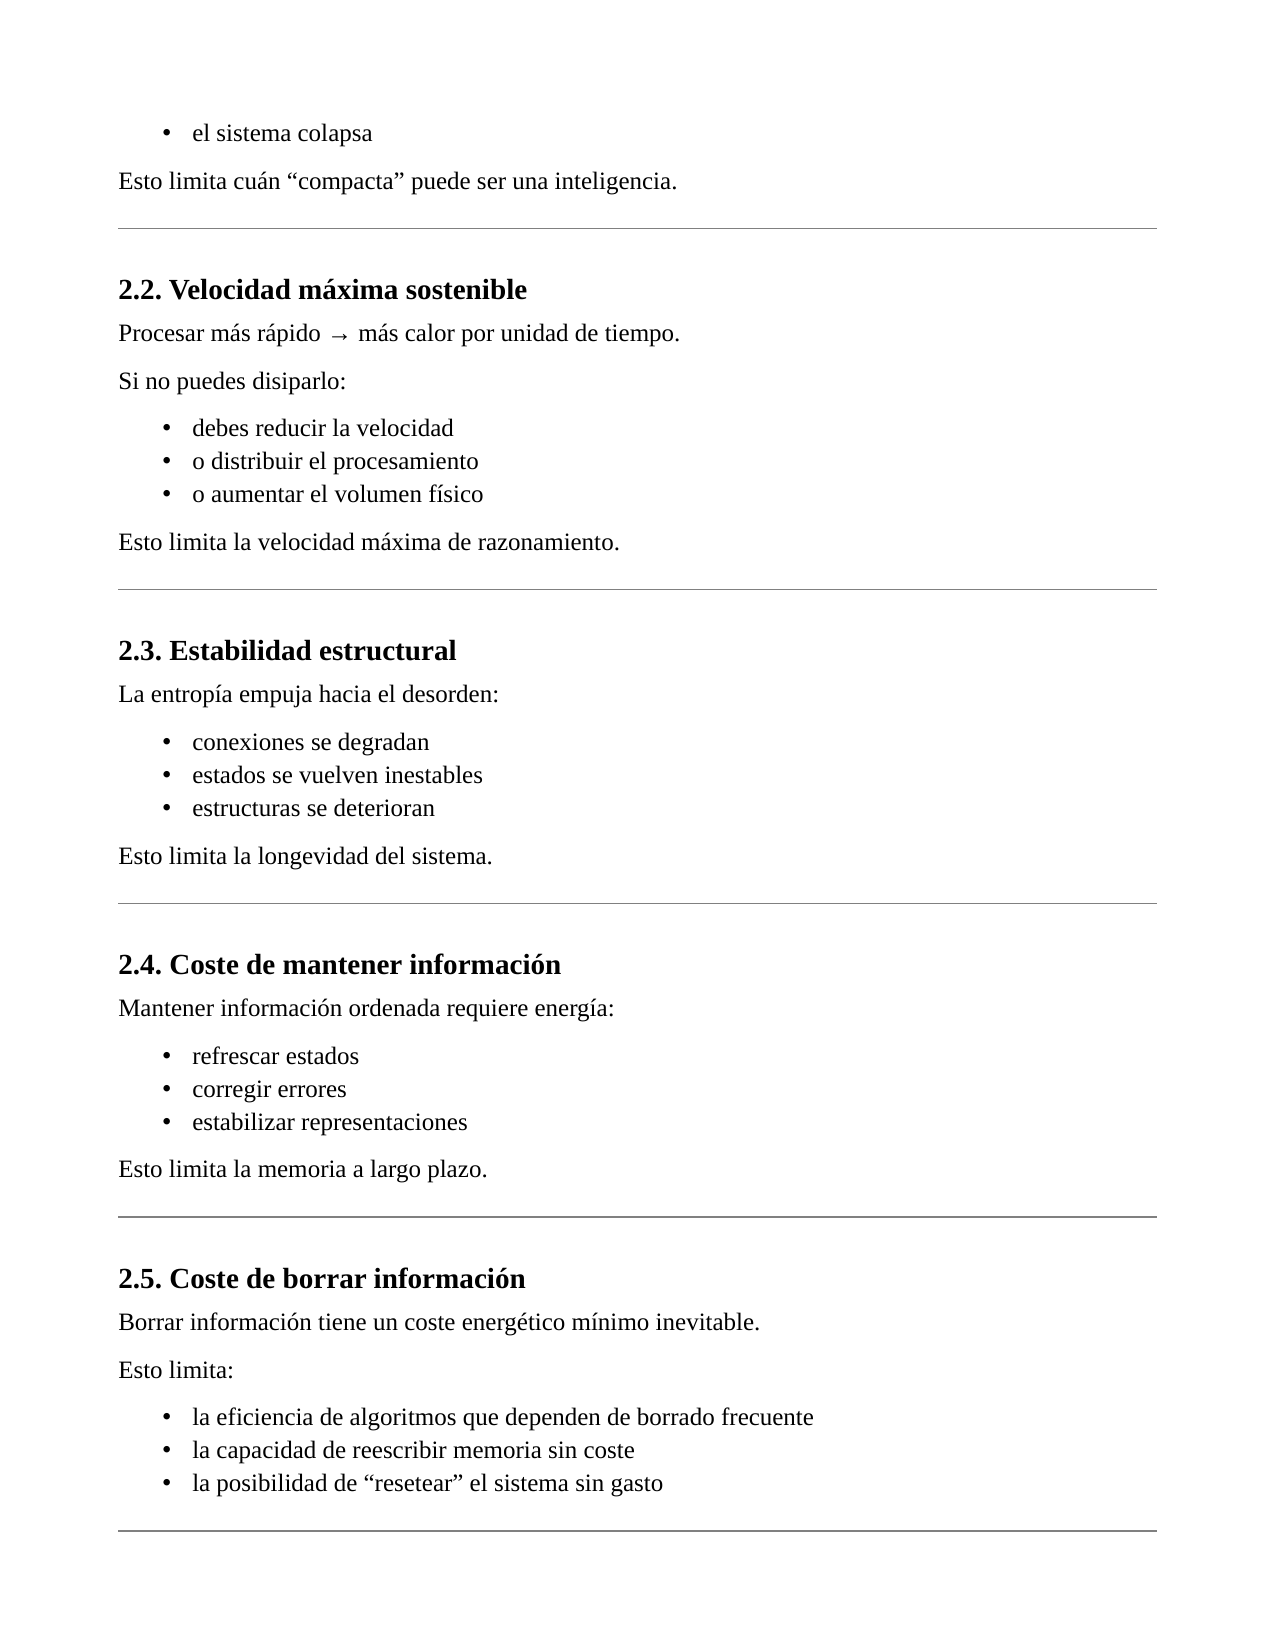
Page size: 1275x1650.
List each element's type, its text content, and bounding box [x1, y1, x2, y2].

list estabilizar representaciones [162, 1107, 1157, 1136]
list estructuras se deterioran [162, 793, 1157, 822]
list la capacidad de reescribir memoria sin coste [162, 1435, 1157, 1464]
text Esto limita la memoria a largo plazo. [118, 1154, 1157, 1183]
list estados se vuelven inestables [162, 760, 1157, 789]
text Si no puedes disiparlo: [118, 366, 1157, 394]
list debes reducir la velocidad [162, 413, 1157, 442]
list la eficiencia de algoritmos que dependen de borrado frecuente [162, 1402, 1157, 1431]
list la posibilidad de “resetear” el sistema sin gasto [162, 1468, 1157, 1497]
list o distribuir el procesamiento [162, 446, 1157, 475]
text Esto limita: [118, 1355, 1157, 1383]
text Borrar información tiene un coste energético mínimo inevitable. [118, 1307, 1157, 1336]
list el sistema colapsa [162, 118, 1157, 147]
list o aumentar el volumen físico [162, 479, 1157, 508]
subtitle 2.5. Coste de borrar información [118, 1261, 1157, 1294]
text Esto limita cuán “compacta” puede ser una inteligencia. [118, 166, 1157, 194]
text Esto limita la longevidad del sistema. [118, 841, 1157, 869]
text Esto limita la velocidad máxima de razonamiento. [118, 527, 1157, 556]
subtitle 2.3. Estabilidad estructural [118, 633, 1157, 667]
subtitle 2.4. Coste de mantener información [118, 947, 1157, 981]
text Mantener información ordenada requiere energía: [118, 993, 1157, 1022]
list conexiones se degradan [162, 727, 1157, 756]
subtitle 2.2. Velocidad máxima sostenible [118, 272, 1157, 306]
list refrescar estados [162, 1041, 1157, 1070]
list corregir errores [162, 1074, 1157, 1103]
text Procesar más rápido → más calor por unidad de tiempo. [118, 318, 1157, 347]
text La entropía empuja hacia el desorden: [118, 679, 1157, 708]
